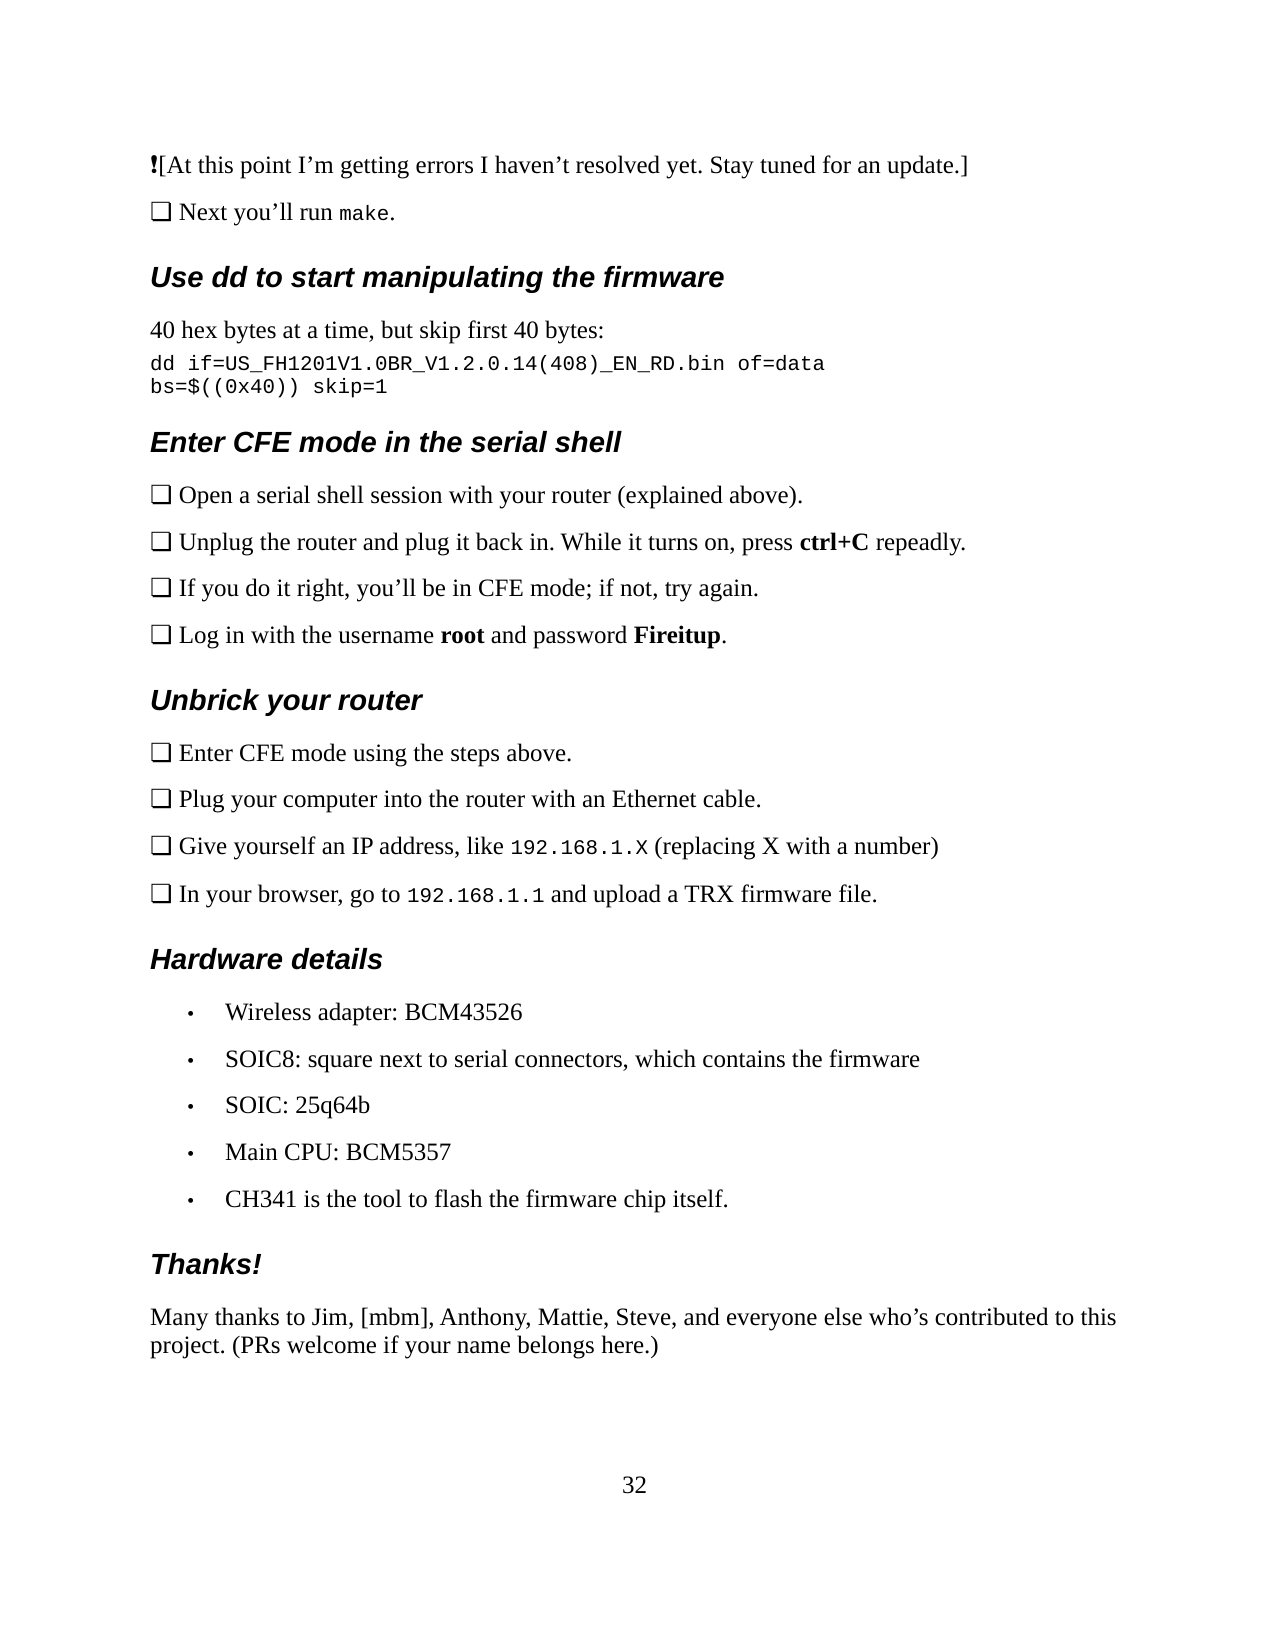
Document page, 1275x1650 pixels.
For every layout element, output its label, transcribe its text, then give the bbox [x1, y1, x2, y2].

text ❏ If you do it right, you’ll be in CFE mode; if not, try again. [150, 573, 1125, 602]
text ❏ Log in with the username root and password Fireitup. [150, 620, 1125, 649]
text ❏ Plug your computer into the router with an Ethernet cable. [150, 784, 1125, 813]
text ❏ Give yourself an IP address, like 192.168.1.X (replacing X with a number) [150, 831, 1125, 861]
list SOIC: 25q64b [187, 1091, 1125, 1119]
text ❏ In your browser, go to 192.168.1.1 and upload a TRX firmware file. [150, 879, 1125, 908]
text ❏ Open a serial shell session with your router (explained above). [150, 480, 1125, 509]
subtitle Unbrick your router [150, 683, 1125, 716]
text 40 hex bytes at a time, but skip first 40 bytes: [150, 315, 1125, 344]
text bs=$((0x40)) skip=1 [150, 377, 1125, 400]
text ❗️[At this point I’m getting errors I haven’t resolved yet. Stay tuned for an update.] [150, 150, 1125, 179]
text Many thanks to Jim, [mbm], Anthony, Mattie, Steve, and everyone else who’s contributed to this project. (PRs welcome if your name belongs here.) [150, 1302, 1125, 1359]
list SOIC8: square next to serial connectors, which contains the firmware [187, 1044, 1125, 1073]
text ❏ Unplug the router and plug it back in. While it turns on, press ctrl+C repeadly. [150, 527, 1125, 556]
list Main CPU: BCM5357 [187, 1137, 1125, 1166]
text ❏ Enter CFE mode using the steps above. [150, 738, 1125, 767]
subtitle Thanks! [150, 1247, 1125, 1280]
subtitle Enter CFE mode in the serial shell [150, 425, 1125, 459]
text dd if=US_FH1201V1.0BR_V1.2.0.14(408)_EN_RD.bin of=data [150, 353, 1125, 377]
list CH341 is the tool to flash the firmware chip itself. [187, 1184, 1125, 1213]
text ❏ Next you’ll run make. [150, 197, 1125, 226]
list Wireless adapter: BCM43526 [187, 997, 1125, 1026]
subtitle Use dd to start manipulating the firmware [150, 260, 1125, 294]
subtitle Hardware details [150, 942, 1125, 976]
